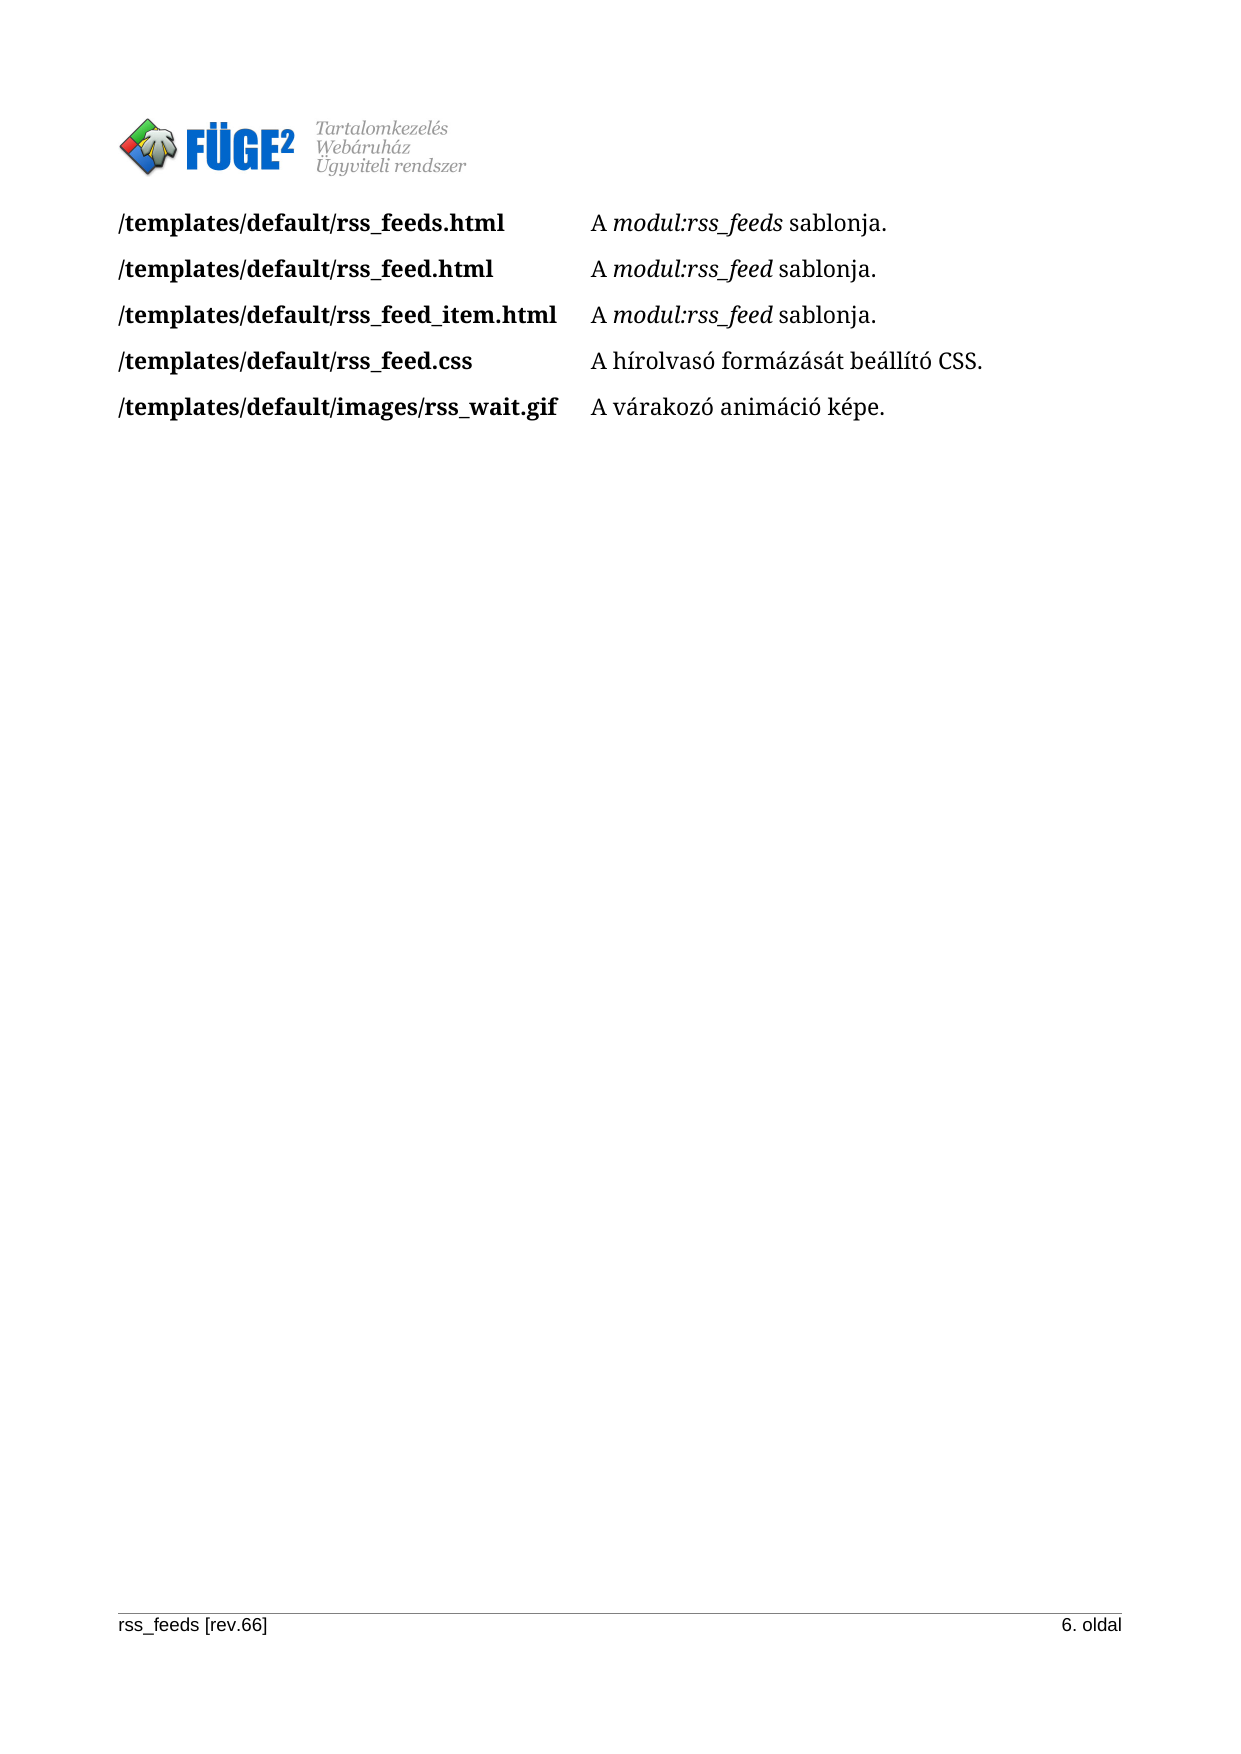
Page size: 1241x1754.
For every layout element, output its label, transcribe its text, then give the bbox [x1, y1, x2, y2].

text /templates/default/images/rss_wait.gif A várakozó animáció képe. [118, 391, 1122, 422]
text /templates/default/rss_feed_item.html A modul:rss_feed sablonja. [118, 299, 1122, 330]
text /templates/default/rss_feeds.html A modul:rss_feeds sablonja. [118, 207, 1122, 238]
text /templates/default/rss_feed.html A modul:rss_feed sablonja. [118, 253, 1122, 284]
text /templates/default/rss_feed.css A hírolvasó formázását beállító CSS. [118, 345, 1122, 376]
picture [118, 118, 473, 177]
